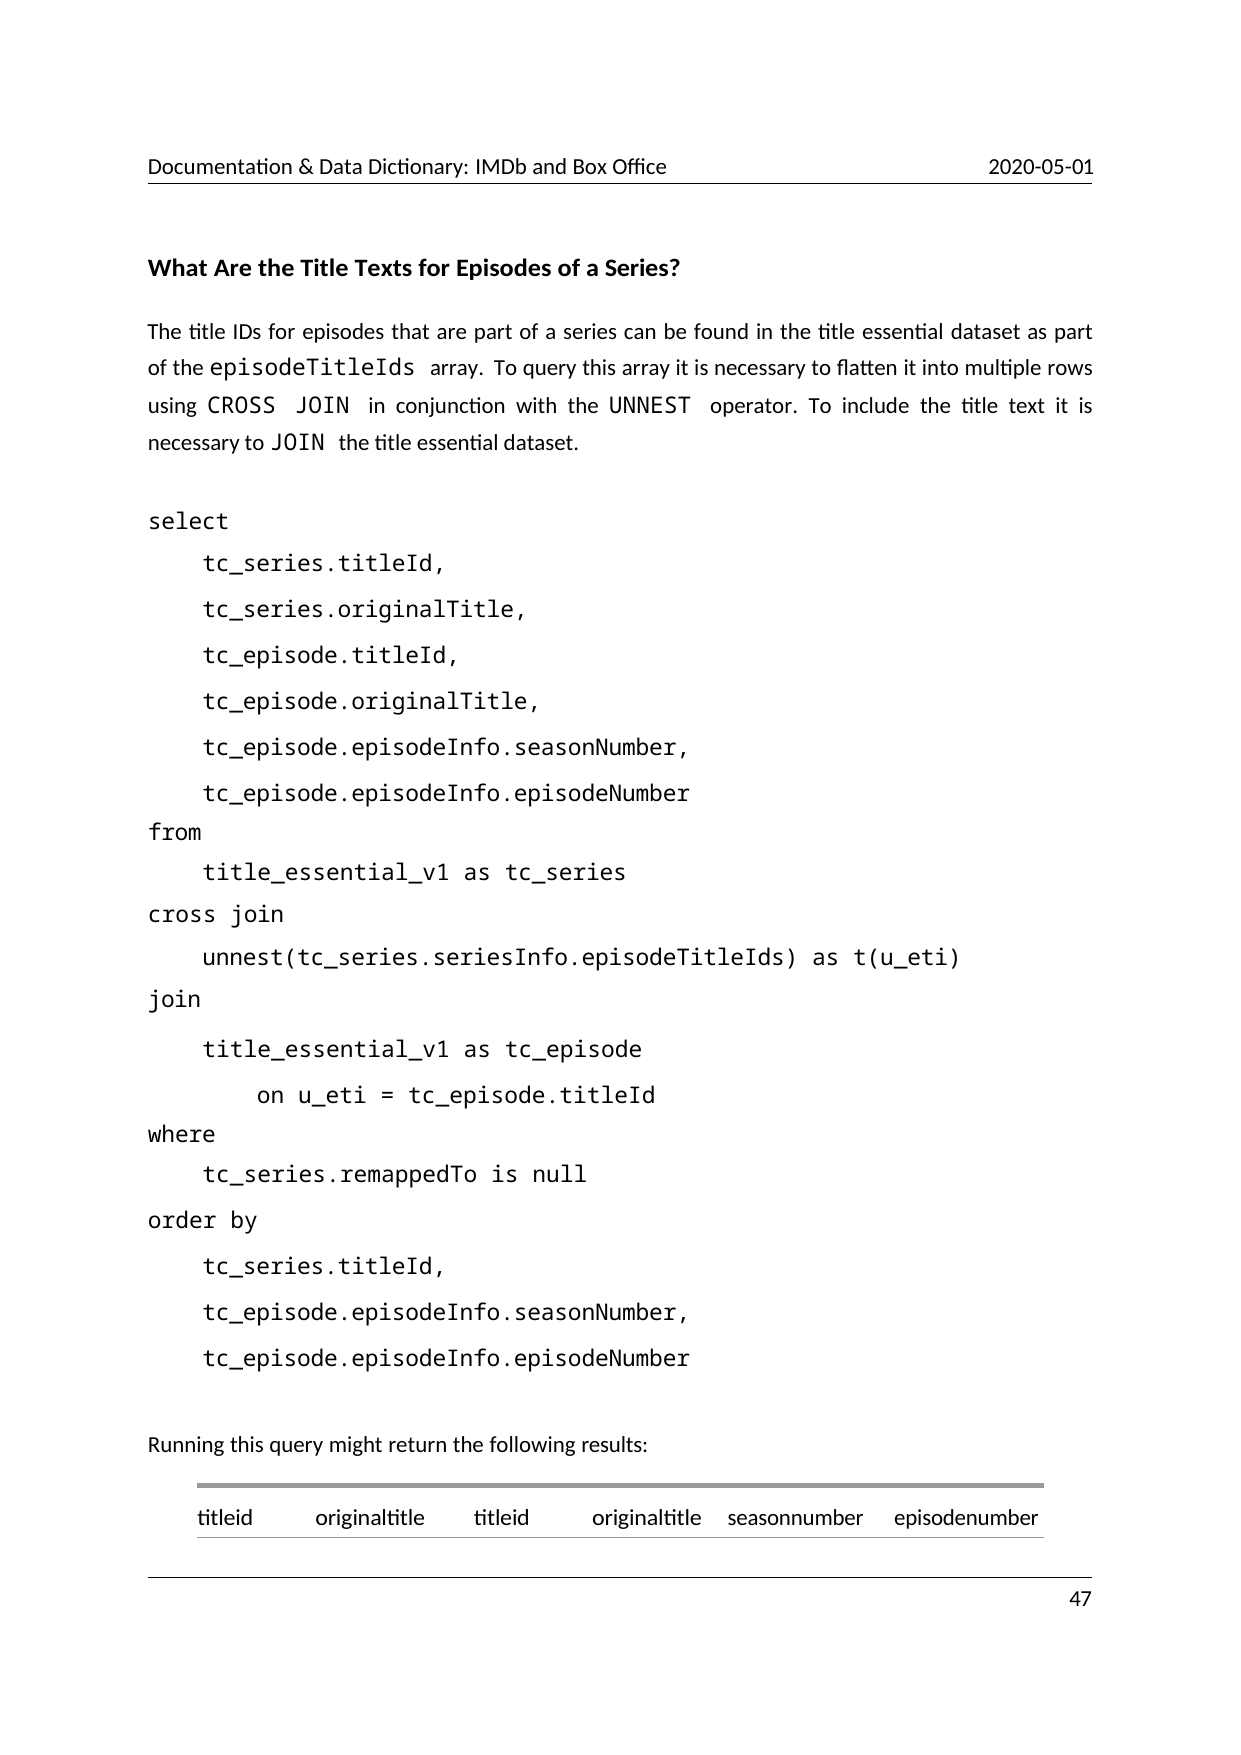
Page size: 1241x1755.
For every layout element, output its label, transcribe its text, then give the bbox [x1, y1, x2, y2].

table_header episodenumber [881, 1488, 1044, 1537]
text The title IDs for episodes that are part of a series can be found in the title essential dataset as part of the episodeTitleIds array. To query this array it is necessary to flatten it into multiple rows using CROSS JOIN in conjunction with the UNNEST operator. To include the title text it is necessary to JOIN the title essential dataset. [147, 317, 1094, 457]
text join [148, 983, 202, 1014]
text title_essential_v1 as tc_episode on u_eti = tc_episode.titleId [204, 1033, 669, 1110]
table_header originaltitle [580, 1488, 715, 1537]
text where [148, 1125, 1241, 1147]
text select [148, 505, 1241, 536]
text unnest(tc_series.seriesInfo.episodeTitleIds) as t(u_eti) [202, 941, 1241, 972]
text tc_series.titleId, tc_series.originalTitle, tc_episode.titleId, tc_episode.originalTitle, tc_episode.episodeInfo.seasonNumber, tc_episode.episodeInfo.episodeNumber [202, 547, 706, 808]
table_header originaltitle [303, 1488, 461, 1537]
subtitle What Are the Title Texts for Episodes of a Series? [148, 252, 1241, 282]
text from [148, 823, 1241, 845]
text tc_series.titleId, tc_episode.episodeInfo.seasonNumber, tc_episode.episodeInfo.episodeNumber [202, 1250, 706, 1373]
text title_essential_v1 as tc_series [202, 856, 1241, 887]
text cross join [148, 898, 1241, 930]
table_header titleid [461, 1488, 579, 1537]
text Running this query might return the following results: [148, 1430, 1241, 1458]
table_header seasonnumber [715, 1488, 881, 1537]
table_header titleid [197, 1488, 303, 1537]
text tc_series.remappedTo is null order by [148, 1158, 597, 1236]
